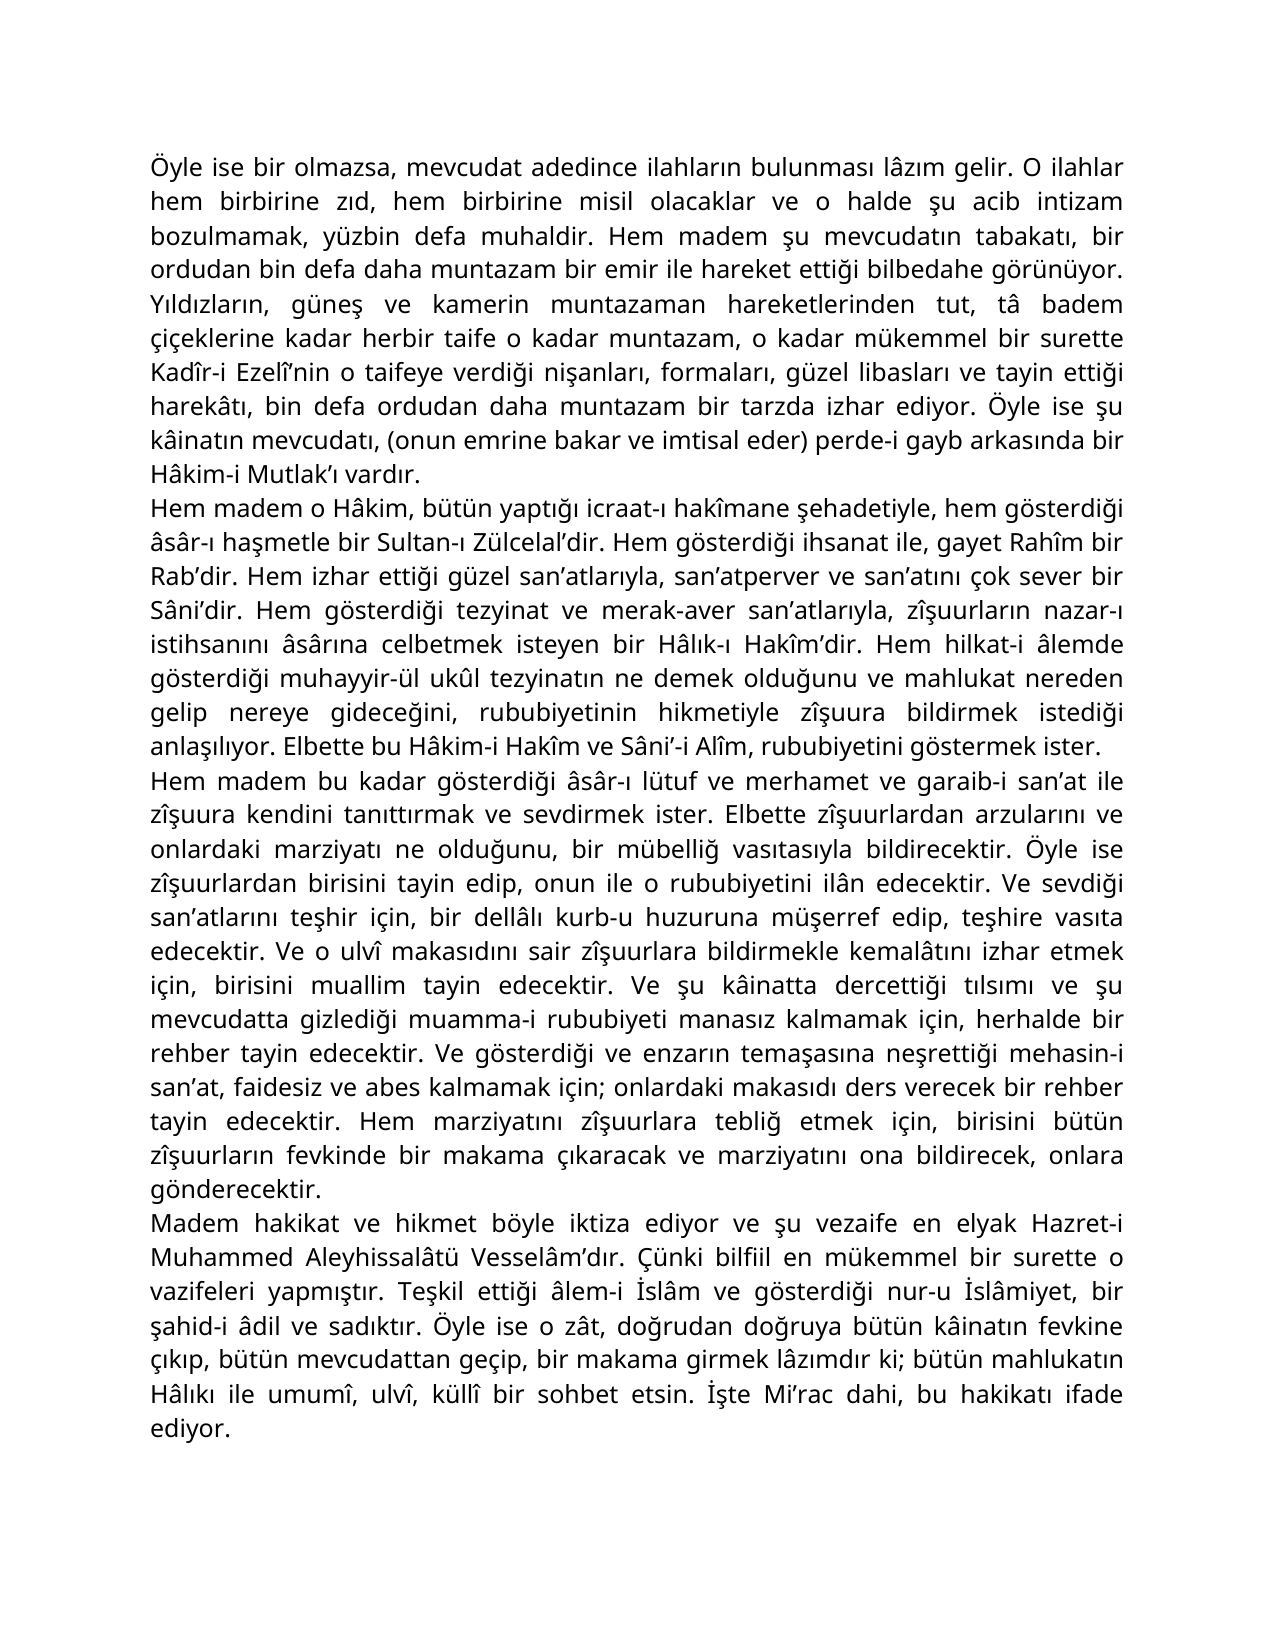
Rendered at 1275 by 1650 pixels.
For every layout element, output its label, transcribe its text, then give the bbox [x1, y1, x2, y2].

text Hem madem o Hâkim, bütün yaptığı icraat-ı hakîmane şehadetiyle, hem gösterdiği âsâr-ı haşmetle bir Sultan-ı Zülcelal’dir. Hem gösterdiği ihsanat ile, gayet Rahîm bir Rab’dir. Hem izhar ettiği güzel san’atlarıyla, san’atperver ve san’atını çok sever bir Sâni’dir. Hem gösterdiği tezyinat ve merak-aver san’atlarıyla, zîşuurların nazar-ı istihsanını âsârına celbetmek isteyen bir Hâlık-ı Hakîm’dir. Hem hilkat-i âlemde gösterdiği muhayyir-ül ukûl tezyinatın ne demek olduğunu ve mahlukat nereden gelip nereye gideceğini, rububiyetinin hikmetiyle zîşuura bildirmek istediği anlaşılıyor. Elbette bu Hâkim-i Hakîm ve Sâni’-i Alîm, rububiyetini göstermek ister. [150, 491, 1125, 763]
text Öyle ise bir olmazsa, mevcudat adedince ilahların bulunması lâzım gelir. O ilahlar hem birbirine zıd, hem birbirine misil olacaklar ve o halde şu acib intizam bozulmamak, yüzbin defa muhaldir. Hem madem şu mevcudatın tabakatı, bir ordudan bin defa daha muntazam bir emir ile hareket ettiği bilbedahe görünüyor. Yıldızların, güneş ve kamerin muntazaman hareketlerinden tut, tâ badem çiçeklerine kadar herbir taife o kadar muntazam, o kadar mükemmel bir surette Kadîr-i Ezelî’nin o taifeye verdiği nişanları, formaları, güzel libasları ve tayin ettiği harekâtı, bin defa ordudan daha muntazam bir tarzda izhar ediyor. Öyle ise şu kâinatın mevcudatı, (onun emrine bakar ve imtisal eder) perde-i gayb arkasında bir Hâkim-i Mutlak’ı vardır. [150, 150, 1125, 491]
text Madem hakikat ve hikmet böyle iktiza ediyor ve şu vezaife en elyak Hazret-i Muhammed Aleyhissalâtü Vesselâm’dır. Çünki bilfiil en mükemmel bir surette o vazifeleri yapmıştır. Teşkil ettiği âlem-i İslâm ve gösterdiği nur-u İslâmiyet, bir şahid-i âdil ve sadıktır. Öyle ise o zât, doğrudan doğruya bütün kâinatın fevkine çıkıp, bütün mevcudattan geçip, bir makama girmek lâzımdır ki; bütün mahlukatın Hâlıkı ile umumî, ulvî, küllî bir sohbet etsin. İşte Mi’rac dahi, bu hakikatı ifade ediyor. [150, 1206, 1125, 1444]
text Hem madem bu kadar gösterdiği âsâr-ı lütuf ve merhamet ve garaib-i san’at ile zîşuura kendini tanıttırmak ve sevdirmek ister. Elbette zîşuurlardan arzularını ve onlardaki marziyatı ne olduğunu, bir mübelliğ vasıtasıyla bildirecektir. Öyle ise zîşuurlardan birisini tayin edip, onun ile o rububiyetini ilân edecektir. Ve sevdiği san’atlarını teşhir için, bir dellâlı kurb-u huzuruna müşerref edip, teşhire vasıta edecektir. Ve o ulvî makasıdını sair zîşuurlara bildirmekle kemalâtını izhar etmek için, birisini muallim tayin edecektir. Ve şu kâinatta dercettiği tılsımı ve şu mevcudatta gizlediği muamma-i rububiyeti manasız kalmamak için, herhalde bir rehber tayin edecektir. Ve gösterdiği ve enzarın temaşasına neşrettiği mehasin-i san’at, faidesiz ve abes kalmamak için; onlardaki makasıdı ders verecek bir rehber tayin edecektir. Hem marziyatını zîşuurlara tebliğ etmek için, birisini bütün zîşuurların fevkinde bir makama çıkaracak ve marziyatını ona bildirecek, onlara gönderecektir. [150, 763, 1125, 1206]
